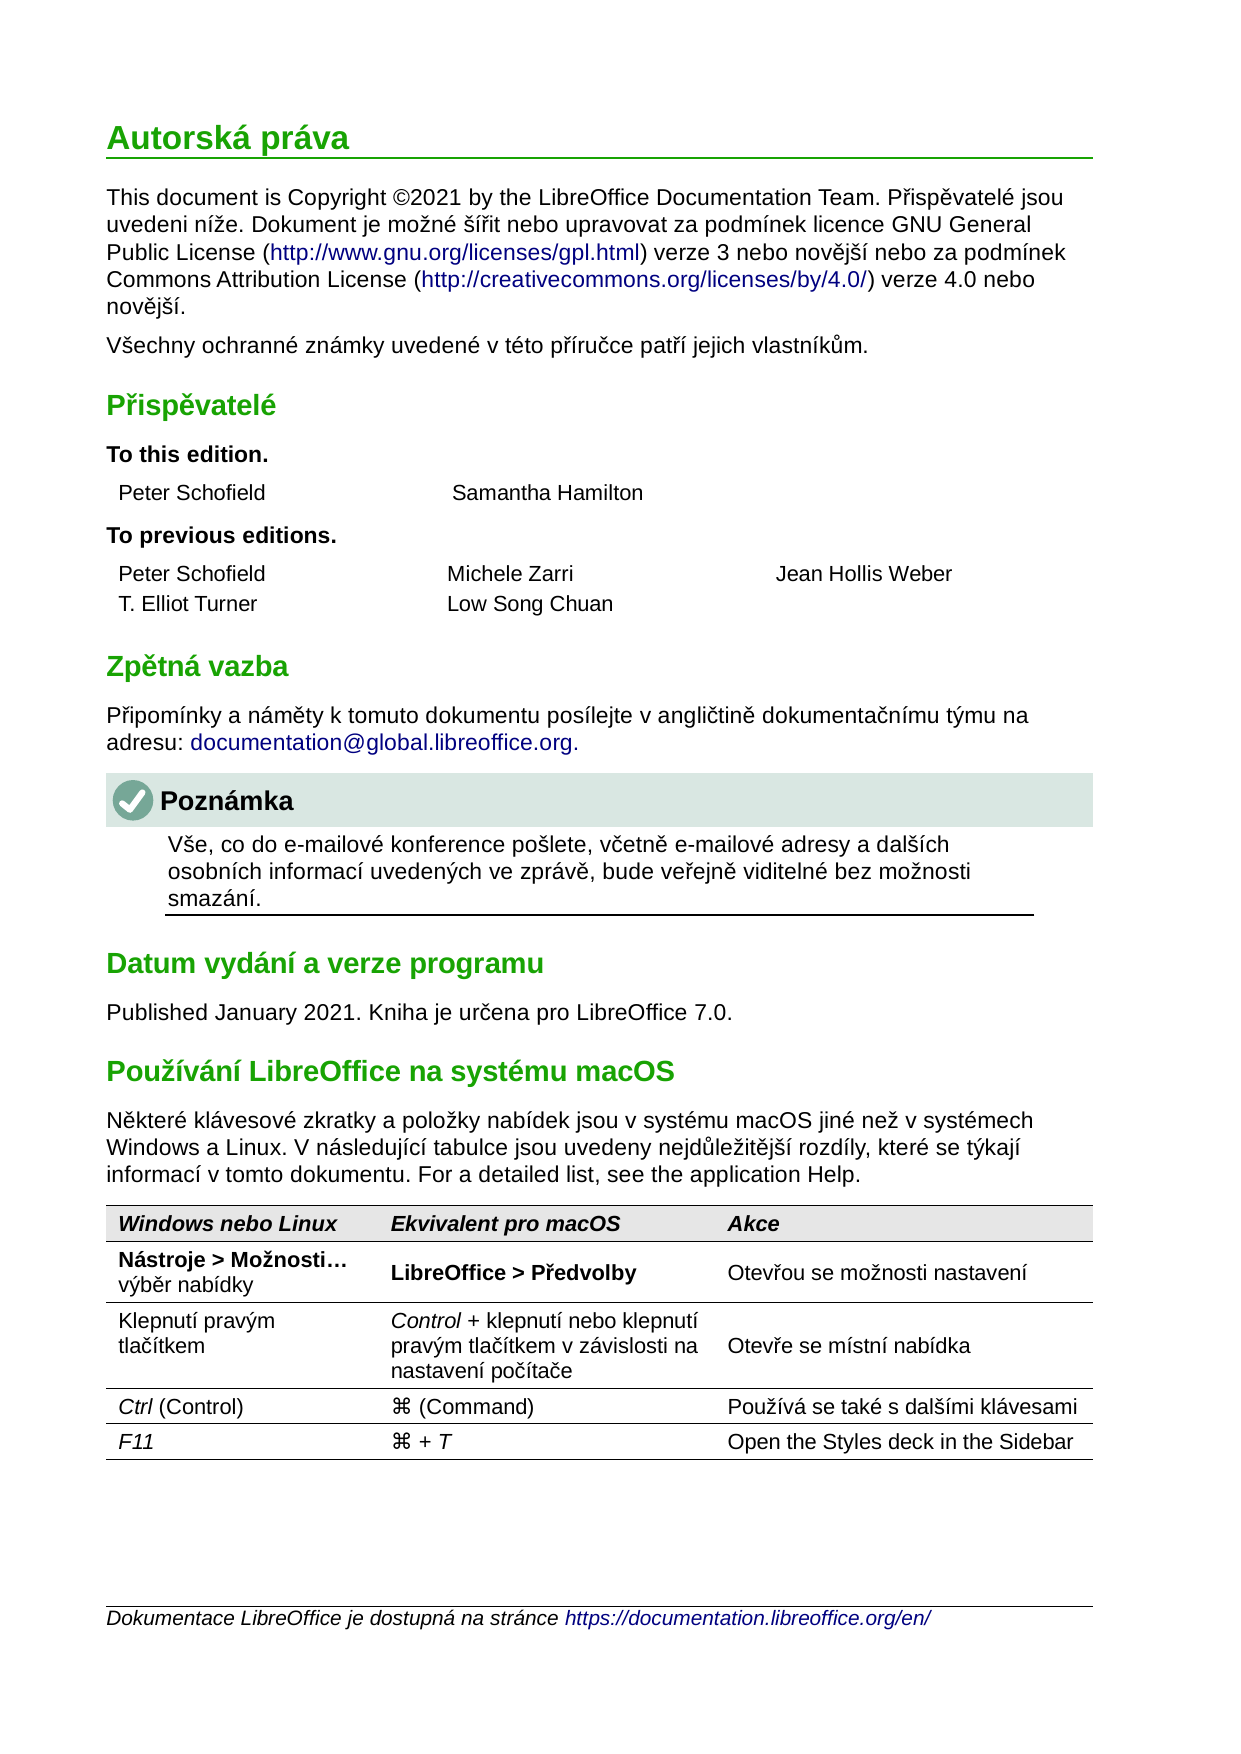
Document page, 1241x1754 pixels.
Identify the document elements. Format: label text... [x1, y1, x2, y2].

text Published January 2021. Kniha je určena pro LibreOffice 7.0. [106, 998, 1093, 1025]
subtitle Přispěvatelé [106, 388, 1093, 421]
table_cell Ctrl (Control) [106, 1389, 379, 1423]
subtitle Autorská práva [106, 118, 1093, 157]
table_header Ekvivalent pro macOS [379, 1206, 716, 1241]
table_header Windows nebo Linux [106, 1206, 379, 1241]
subtitle Poznámka [106, 773, 1093, 827]
text This document is Copyright ©2021 by the LibreOffice Documentation Team. Přispěvatelé jsou uvedeni níže. Dokument je možné šířit nebo upravovat za podmínek licence GNU General Public License (http://www.gnu.org/licenses/gpl.html) verze 3 nebo novější nebo za podmínek Commons Attribution License (http://creativecommons.org/licenses/by/4.0/) verze 4.0 nebo novější. [106, 184, 1093, 319]
table_header Peter Schofield [106, 561, 435, 591]
table_cell ⌘ (Command) [379, 1389, 716, 1423]
text Vše, co do e-mailové konference pošlete, včetně e-mailové adresy a dalších osobních informací uvedených ve zprávě, bude veřejně viditelné bez možnosti smazání. [164, 827, 1034, 916]
table_cell Nástroje > Možnosti… výběr nabídky [106, 1242, 379, 1302]
text Všechny ochranné známky uvedené v této příručce patří jejich vlastníkům. [106, 332, 1093, 359]
table_header Samantha Hamilton [440, 480, 766, 509]
table_cell LibreOffice > Předvolby [379, 1242, 716, 1302]
table_cell Otevřou se možnosti nastavení [716, 1242, 1093, 1302]
table_header Jean Hollis Weber [764, 561, 1093, 591]
text To previous editions. [106, 521, 1093, 548]
table_header Peter Schofield [106, 480, 440, 509]
table_cell Otevře se místní nabídka [716, 1303, 1093, 1387]
text To this edition. [106, 440, 1093, 467]
text Některé klávesové zkratky a položky nabídek jsou v systému macOS jiné než v systémech Windows a Linux. V následující tabulce jsou uvedeny nejdůležitější rozdíly, které se týkají informací v tomto dokumentu. For a detailed list, see the application Help. [106, 1106, 1093, 1188]
table_header Akce [716, 1206, 1093, 1241]
text Připomínky a náměty k tomuto dokumentu posílejte v angličtině dokumentačnímu týmu na adresu: documentation@global.libreoffice.org. [106, 702, 1093, 756]
table_cell Low Song Chuan [435, 591, 764, 620]
table_cell [764, 591, 1093, 620]
subtitle Používání LibreOffice na systému macOS [106, 1054, 1093, 1088]
subtitle Datum vydání a verze programu [106, 946, 1093, 979]
table_cell Control + klepnutí nebo klepnutí pravým tlačítkem v závislosti na nastavení počítače [379, 1303, 716, 1387]
table_cell Používá se také s dalšími klávesami [716, 1389, 1093, 1423]
table_cell Klepnutí pravým tlačítkem [106, 1303, 379, 1387]
table_header Michele Zarri [435, 561, 764, 591]
table_cell F11 [106, 1424, 379, 1459]
table_header [766, 480, 1093, 509]
table_cell ⌘ + T [379, 1424, 716, 1459]
table_cell T. Elliot Turner [106, 591, 435, 620]
subtitle Zpětná vazba [106, 649, 1093, 683]
table_cell Open the Styles deck in the Sidebar [716, 1424, 1093, 1459]
